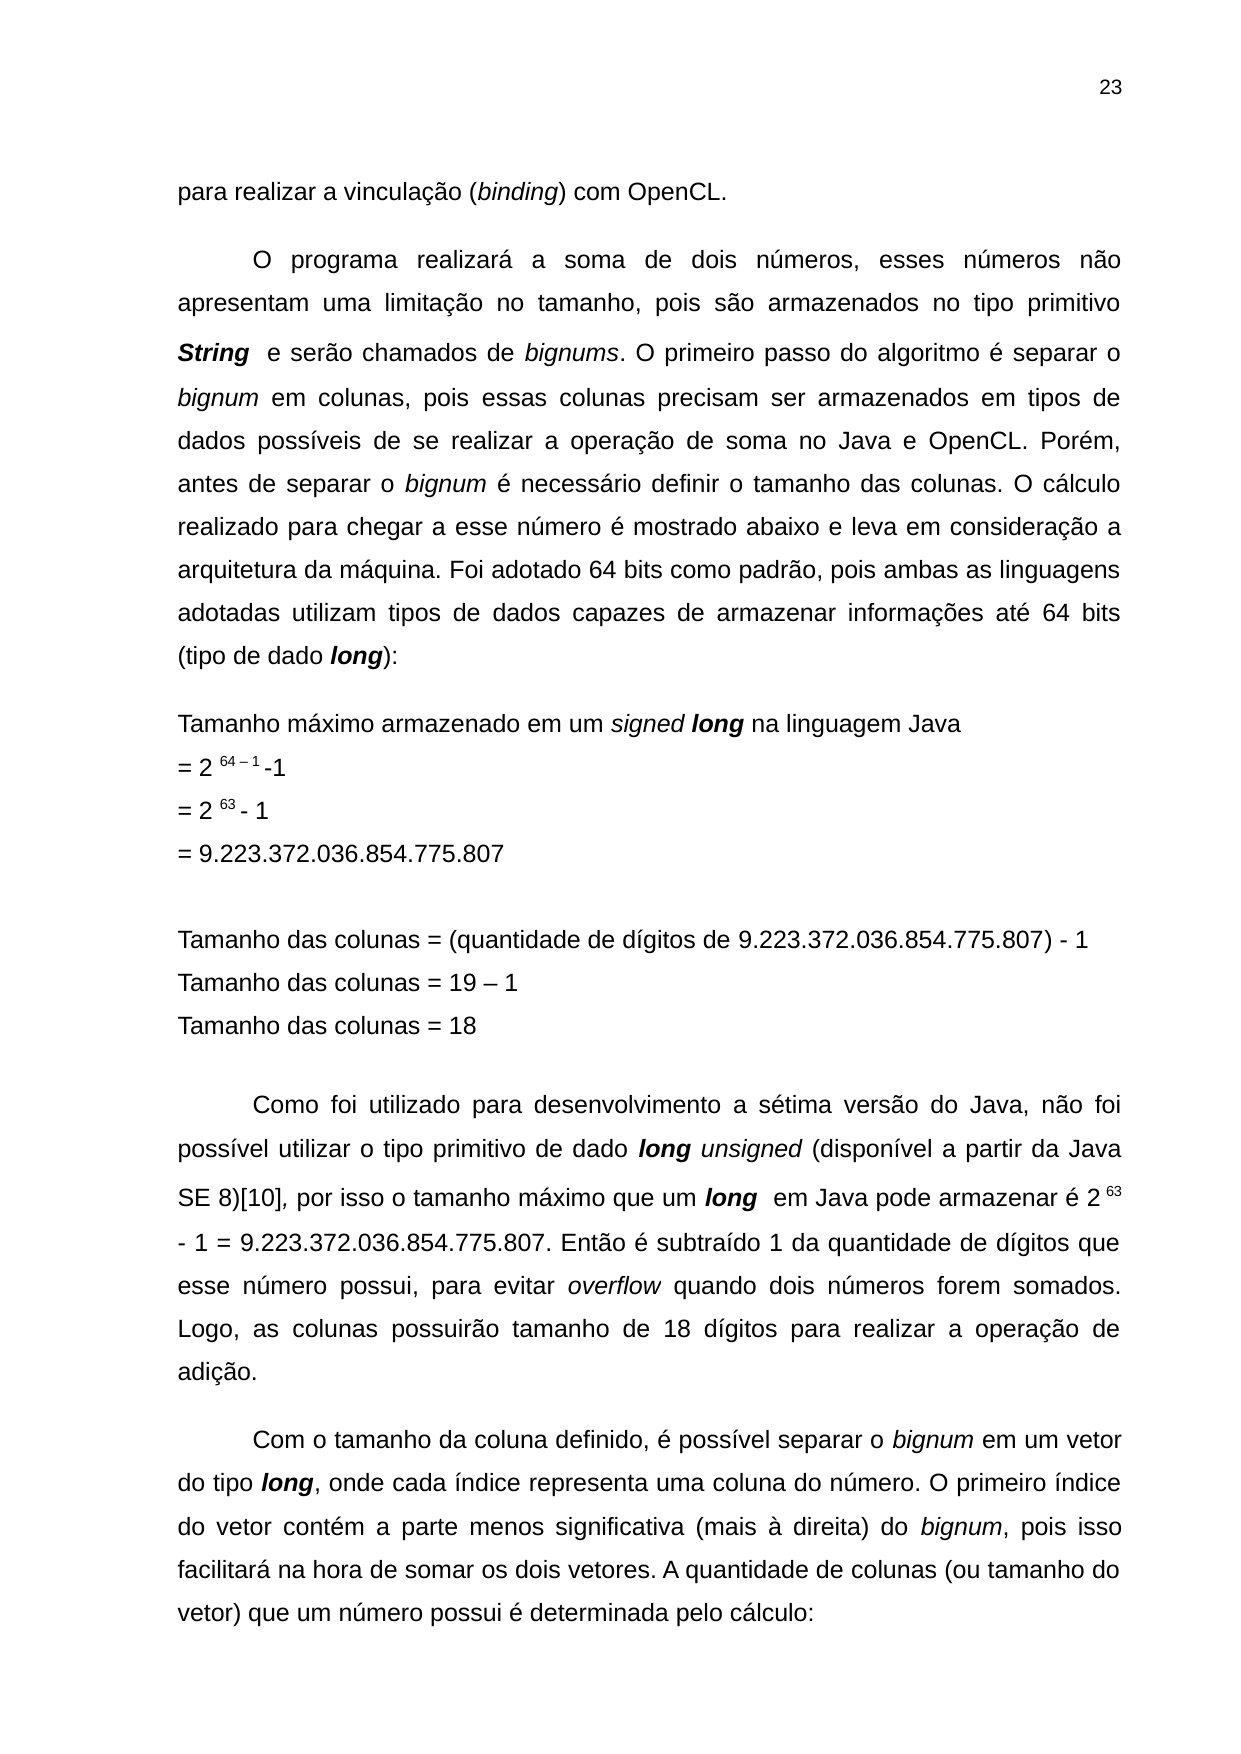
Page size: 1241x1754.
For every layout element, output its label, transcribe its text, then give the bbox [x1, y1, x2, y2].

text Tamanho das colunas = (quantidade de dígitos de 9.223.372.036.854.775.807) - 1 [177, 925, 1122, 954]
text para realizar a vinculação (binding) com OpenCL. [177, 177, 1122, 206]
text = 2 64 – 1 -1 [177, 753, 1122, 781]
text O programa realizará a soma de dois números, esses números não apresentam uma limitação no tamanho, pois são armazenados no tipo primitivo String e serão chamados de bignums. O primeiro passo do algoritmo é separar o bignum em colunas, pois essas colunas precisam ser armazenados em tipos de dados possíveis de se realizar a operação de soma no Java e OpenCL. Porém, antes de separar o bignum é necessário definir o tamanho das colunas. O cálculo realizado para chegar a esse número é mostrado abaixo e leva em consideração a arquitetura da máquina. Foi adotado 64 bits como padrão, pois ambas as linguagens adotadas utilizam tipos de dados capazes de armazenar informações até 64 bits (tipo de dado long): [177, 245, 1122, 670]
text Como foi utilizado para desenvolvimento a sétima versão do Java, não foi possível utilizar o tipo primitivo de dado long unsigned (disponível a partir da Java SE 8)[10], por isso o tamanho máximo que um long em Java pode armazenar é 2 63 - 1 = 9.223.372.036.854.775.807. Então é subtraído 1 da quantidade de dígitos que esse número possui, para evitar overflow quando dois números forem somados. Logo, as colunas possuirão tamanho de 18 dígitos para realizar a operação de adição. [177, 1090, 1122, 1386]
text = 9.223.372.036.854.775.807 [177, 839, 1122, 868]
text Tamanho das colunas = 18 [177, 1011, 1122, 1040]
text Com o tamanho da coluna definido, é possível separar o bignum em um vetor do tipo long, onde cada índice representa uma coluna do número. O primeiro índice do vetor contém a parte menos significativa (mais à direita) do bignum, pois isso facilitará na hora de somar os dois vetores. A quantidade de colunas (ou tamanho do vetor) que um número possui é determinada pelo cálculo: [177, 1425, 1122, 1626]
text Tamanho das colunas = 19 – 1 [177, 968, 1122, 997]
text = 2 63 - 1 [177, 796, 1122, 824]
text Tamanho máximo armazenado em um signed long na linguagem Java [177, 709, 1122, 738]
